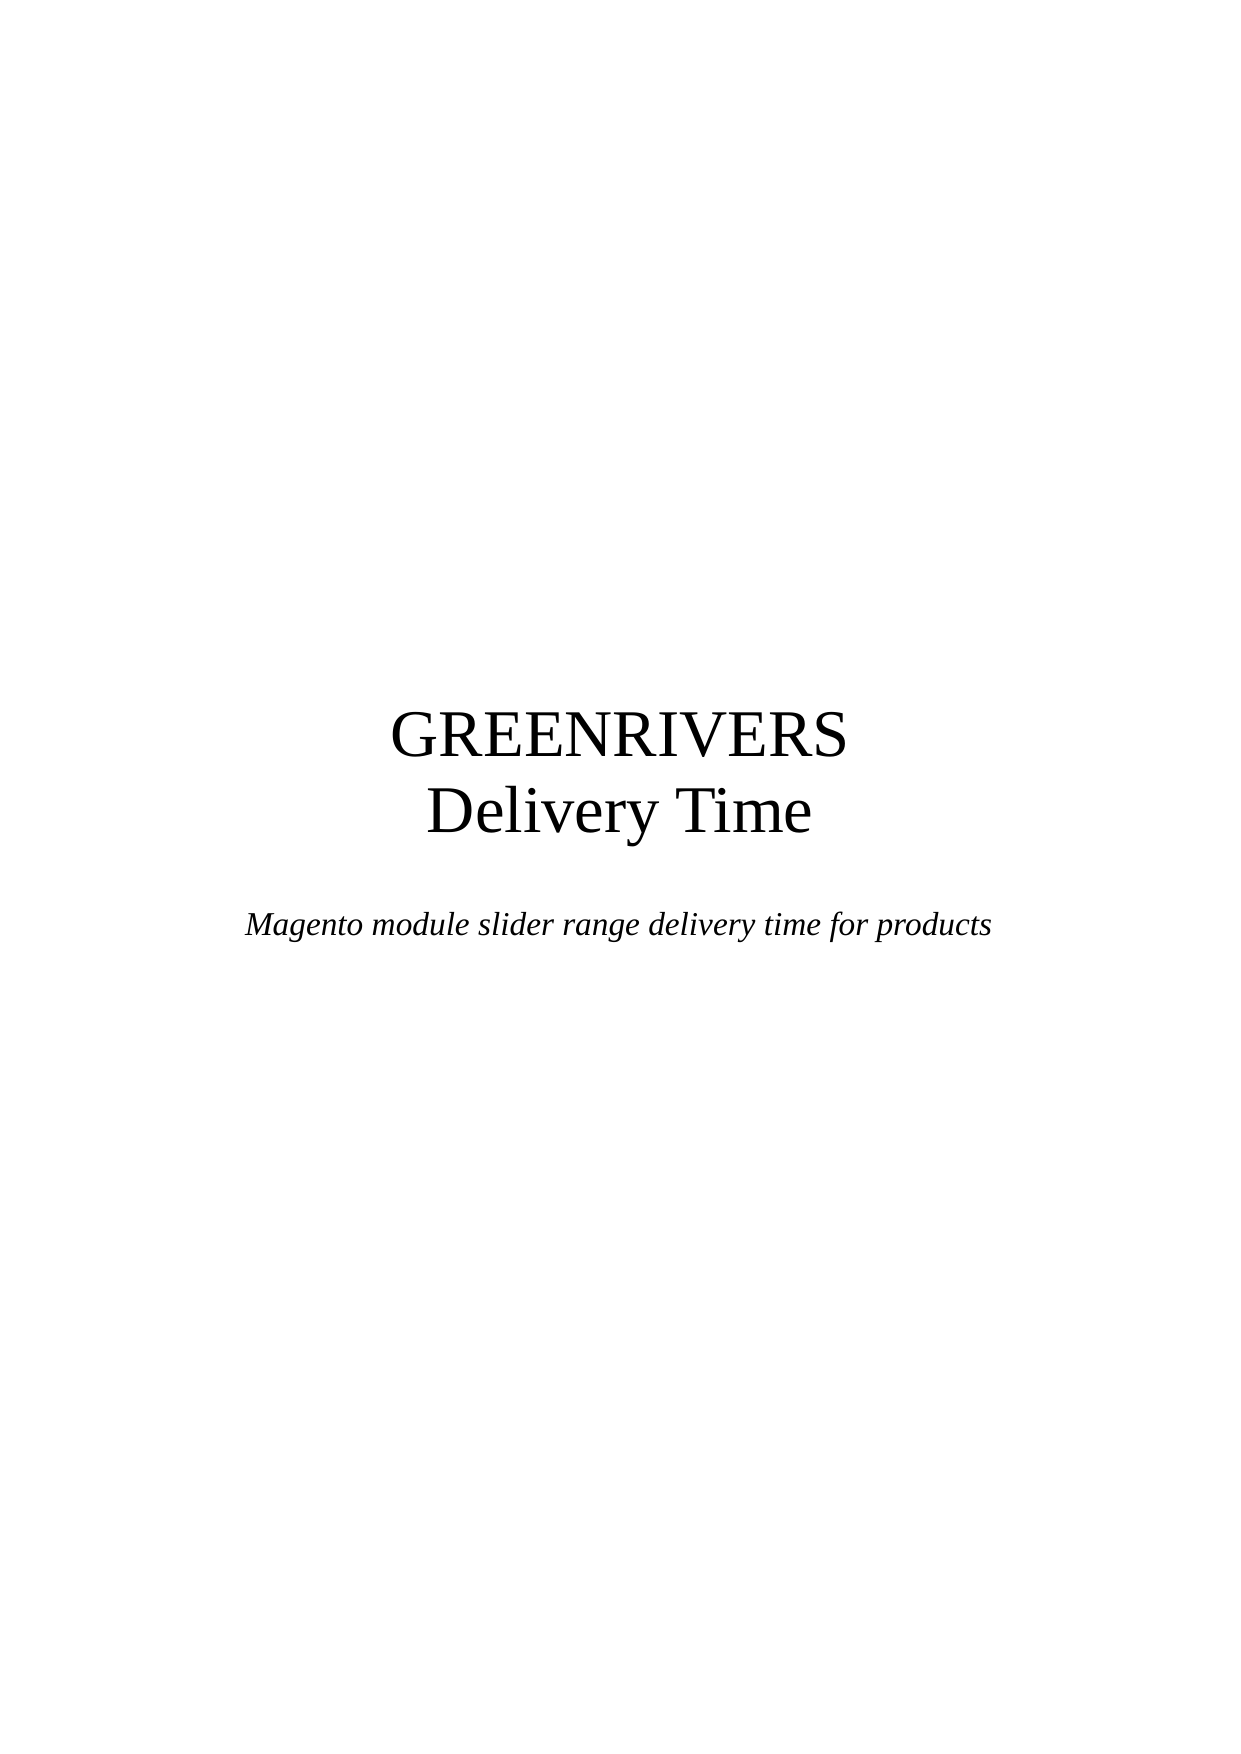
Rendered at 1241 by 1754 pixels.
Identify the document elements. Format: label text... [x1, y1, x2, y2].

text Delivery Time [118, 771, 1122, 847]
text GREENRIVERS [118, 694, 1122, 771]
text Magento module slider range delivery time for products [118, 905, 1122, 943]
